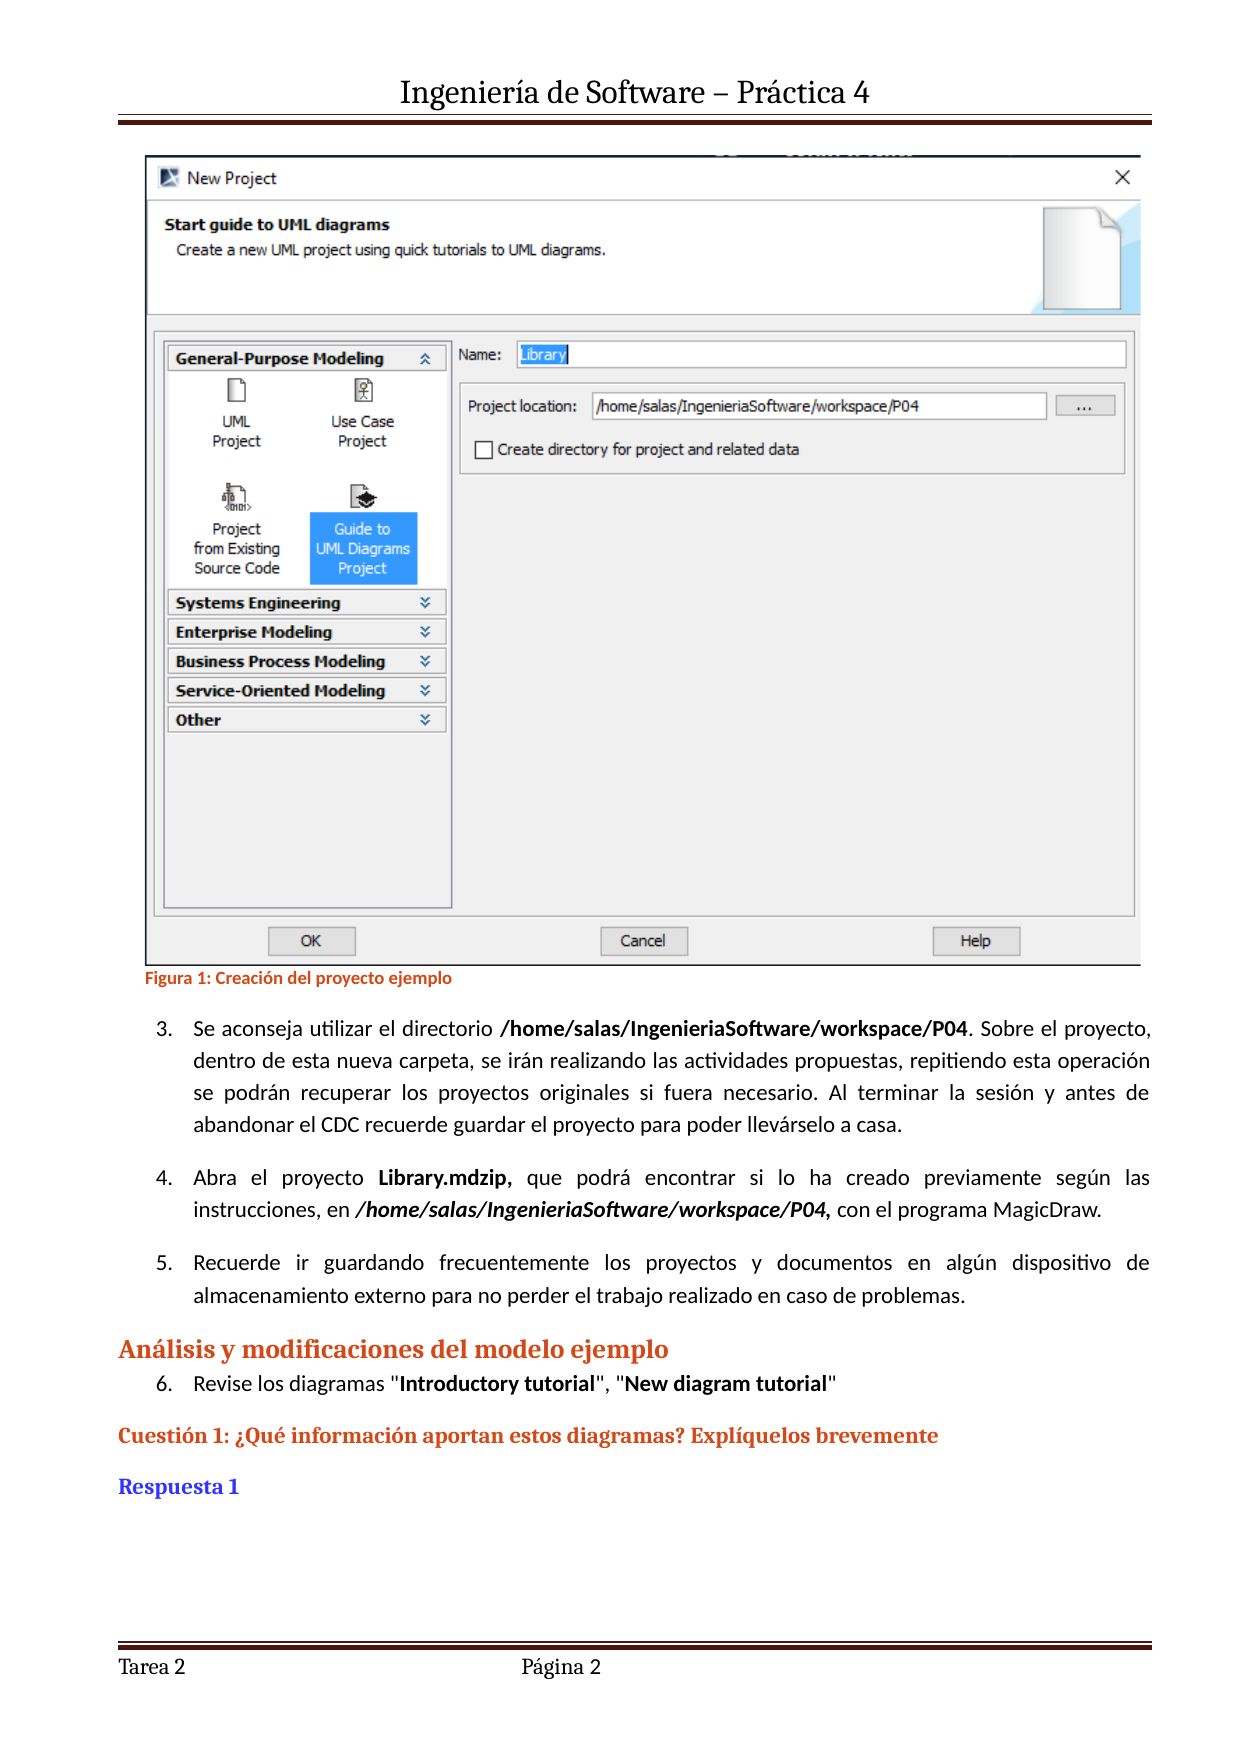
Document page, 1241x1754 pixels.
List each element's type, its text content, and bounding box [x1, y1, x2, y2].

picture [144, 155, 1141, 966]
list Se aconseja utilizar el directorio /home/salas/IngenieriaSoftware/workspace/P04. Sobre el proyecto, dentro de esta nueva carpeta, se irán realizando las actividades propuestas, repitiendo esta operación se podrán recuperar los proyectos originales si fuera necesario. Al terminar la sesión y antes de abandonar el CDC recuerde guardar el proyecto para poder llevárselo a casa. [156, 153, 1152, 1138]
list Recuerde ir guardando frecuentemente los proyectos y documentos en algún dispositivo de almacenamiento externo para no perder el trabajo realizado en caso de problemas. [156, 1248, 1152, 1309]
list Revise los diagramas "Introductory tutorial", "New diagram tutorial" [156, 1369, 1152, 1397]
text Respuesta 1 [118, 1473, 1152, 1500]
list Abra el proyecto Library.mdzip, que podrá encontrar si lo ha creado previamente según las instrucciones, en /home/salas/IngenieriaSoftware/workspace/P04, con el programa MagicDraw. [156, 1163, 1152, 1223]
text Cuestión 1: ¿Qué información aportan estos diagramas? Explíquelos brevemente [118, 1422, 1152, 1449]
subtitle Análisis y modificaciones del modelo ejemplo [118, 1334, 1152, 1365]
list Figura 1: Creación del proyecto ejemplo [145, 966, 1141, 989]
